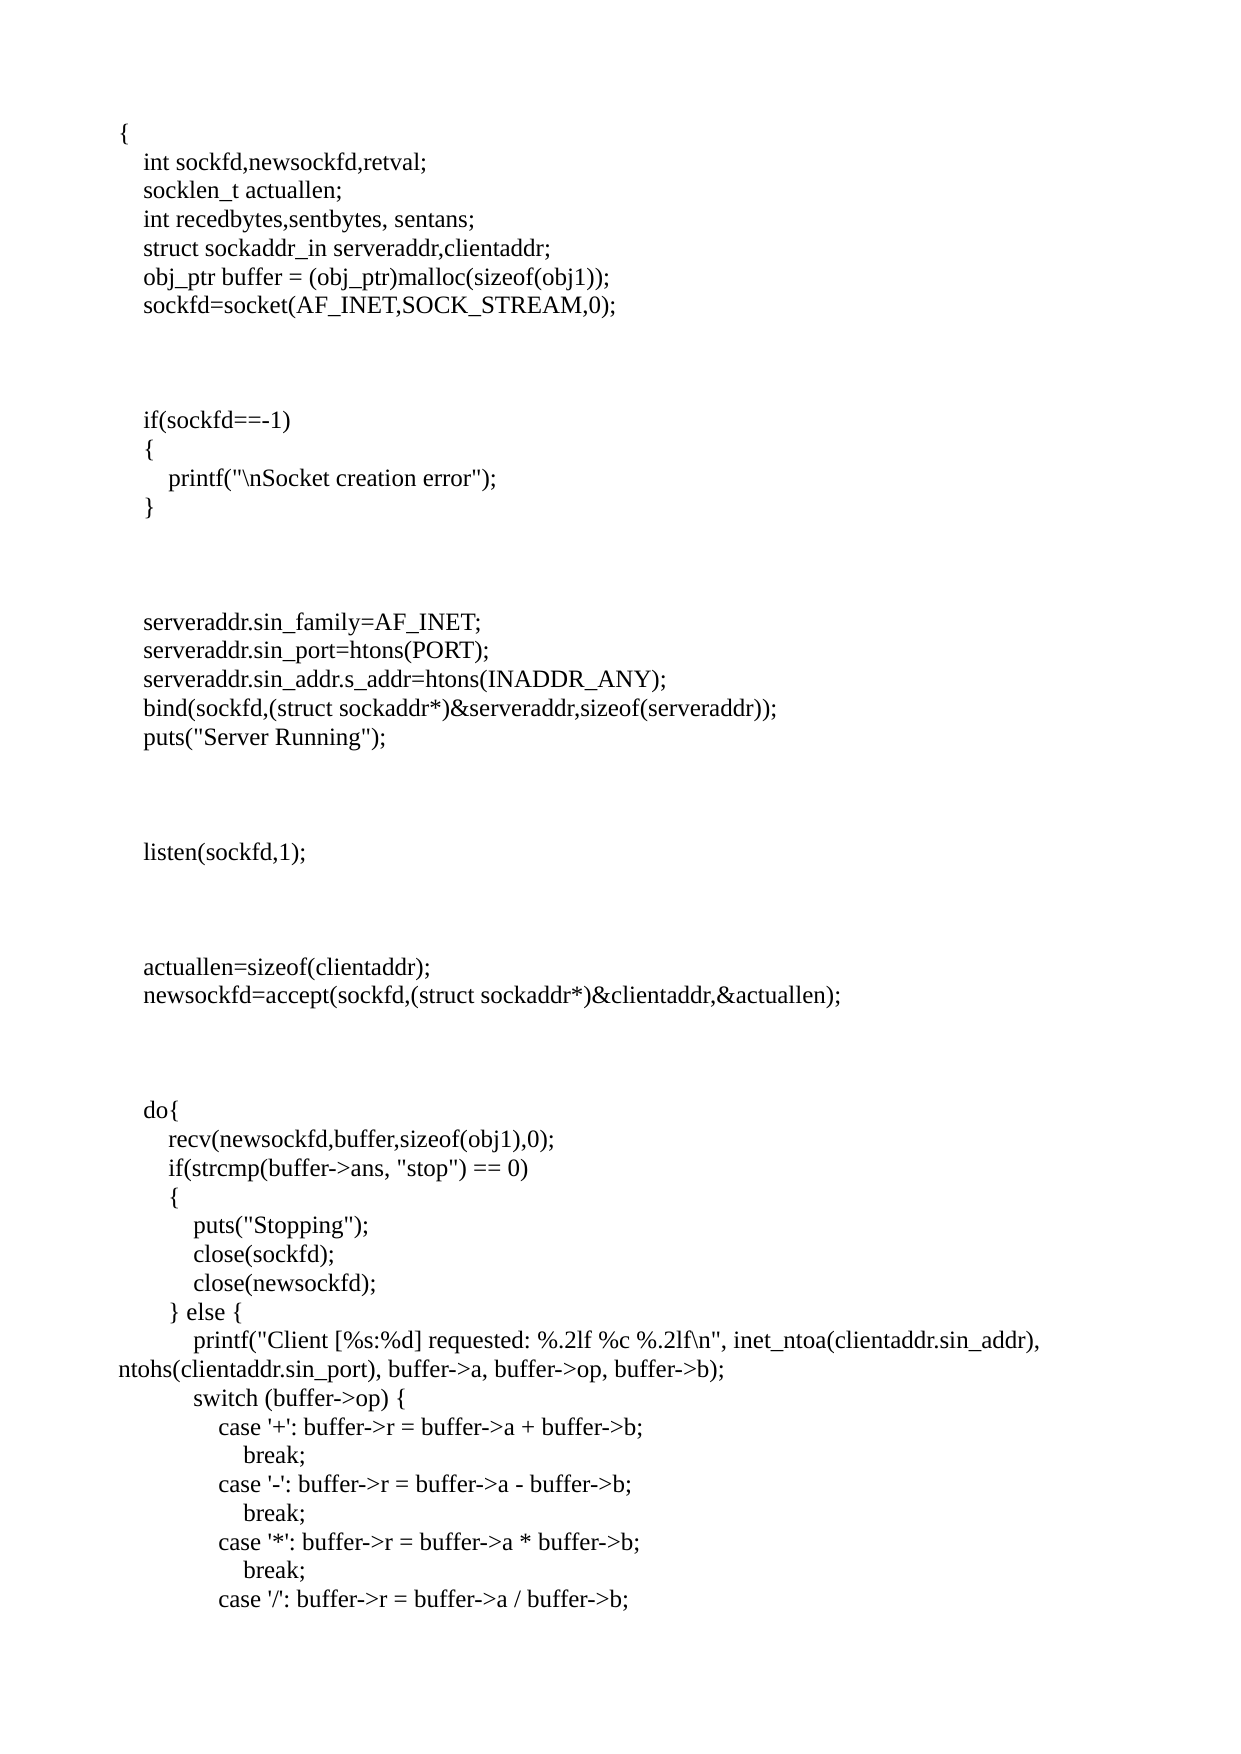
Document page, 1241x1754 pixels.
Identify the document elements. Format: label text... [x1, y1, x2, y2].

text puts("Server Running"); [118, 722, 1122, 751]
text close(sockfd); [118, 1239, 1122, 1268]
text { [118, 434, 1122, 463]
text recv(newsockfd,buffer,sizeof(obj1),0); [118, 1124, 1122, 1153]
text newsockfd=accept(sockfd,(struct sockaddr*)&clientaddr,&actuallen); [118, 981, 1122, 1009]
text close(newsockfd); [118, 1268, 1122, 1297]
text case '/': buffer->r = buffer->a / buffer->b; [118, 1584, 1122, 1613]
text { [118, 118, 1122, 147]
text { [118, 1182, 1122, 1211]
text socklen_t actuallen; [118, 176, 1122, 204]
text if(strcmp(buffer->ans, "stop") == 0) [118, 1153, 1122, 1182]
text int sockfd,newsockfd,retval; [118, 147, 1122, 176]
text do{ [118, 1096, 1122, 1124]
text break; [118, 1441, 1122, 1469]
text bind(sockfd,(struct sockaddr*)&serveraddr,sizeof(serveraddr)); [118, 693, 1122, 722]
text printf("Client [%s:%d] requested: %.2lf %c %.2lf\n", inet_ntoa(clientaddr.sin_addr), ntohs(clientaddr.sin_port), buffer->a, buffer->op, buffer->b); [118, 1326, 1122, 1383]
text actuallen=sizeof(clientaddr); [118, 952, 1122, 981]
text break; [118, 1498, 1122, 1527]
text serveraddr.sin_addr.s_addr=htons(INADDR_ANY); [118, 664, 1122, 693]
text puts("Stopping"); [118, 1211, 1122, 1239]
text serveraddr.sin_family=AF_INET; [118, 607, 1122, 636]
text case '-': buffer->r = buffer->a - buffer->b; [118, 1469, 1122, 1498]
text serveraddr.sin_port=htons(PORT); [118, 636, 1122, 664]
text struct sockaddr_in serveraddr,clientaddr; [118, 233, 1122, 262]
text listen(sockfd,1); [118, 837, 1122, 866]
text sockfd=socket(AF_INET,SOCK_STREAM,0); [118, 291, 1122, 319]
text obj_ptr buffer = (obj_ptr)malloc(sizeof(obj1)); [118, 262, 1122, 291]
text } else { [118, 1297, 1122, 1326]
text } [118, 492, 1122, 521]
text printf("\nSocket creation error"); [118, 463, 1122, 492]
text case '*': buffer->r = buffer->a * buffer->b; [118, 1527, 1122, 1556]
text if(sockfd==-1) [118, 406, 1122, 434]
text switch (buffer->op) { [118, 1383, 1122, 1412]
text break; [118, 1556, 1122, 1584]
text int recedbytes,sentbytes, sentans; [118, 204, 1122, 233]
text case '+': buffer->r = buffer->a + buffer->b; [118, 1412, 1122, 1441]
